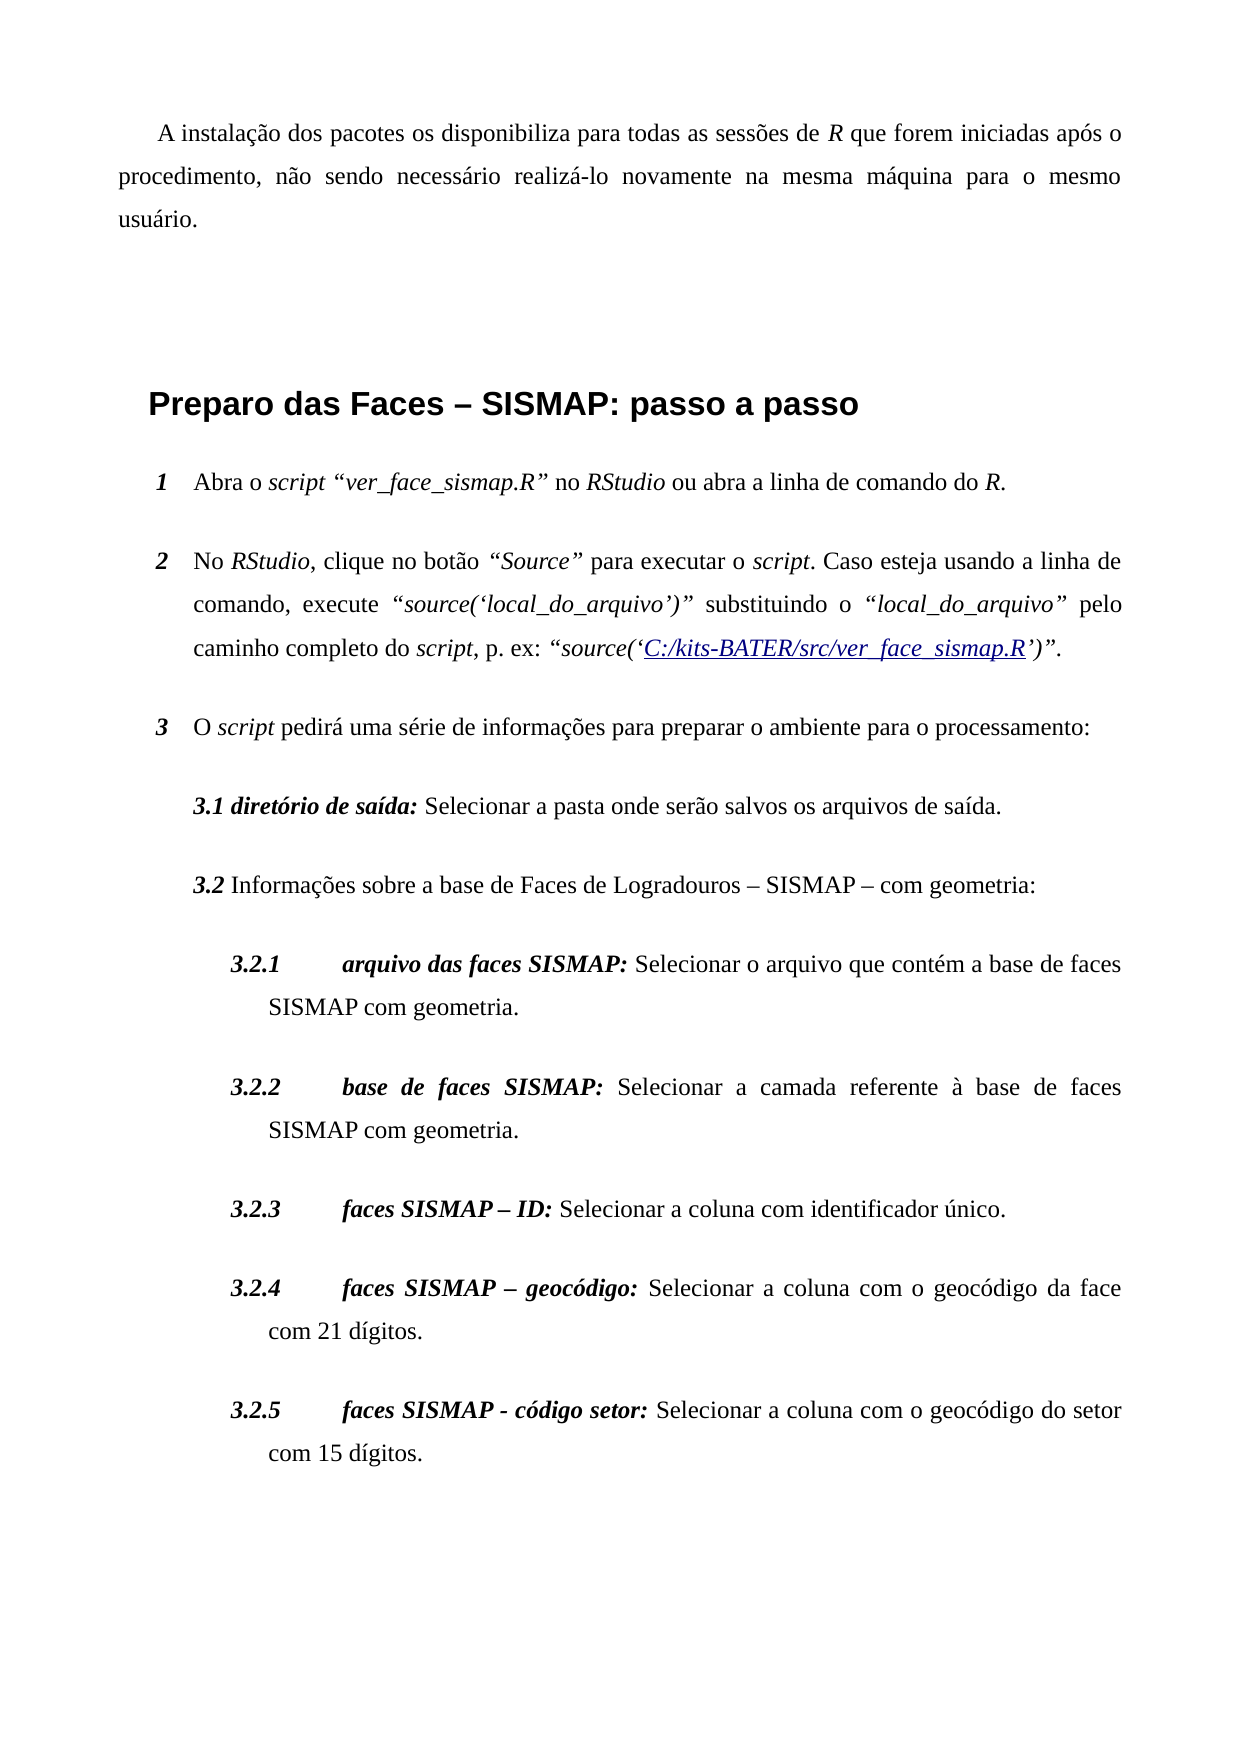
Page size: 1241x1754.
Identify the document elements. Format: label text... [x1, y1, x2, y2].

list faces SISMAP – ID: Selecionar a coluna com identificador único. [231, 1194, 1122, 1223]
text A instalação dos pacotes os disponibiliza para todas as sessões de R que forem iniciadas após o procedimento, não sendo necessário realizá-lo novamente na mesma máquina para o mesmo usuário. [118, 118, 1122, 233]
list faces SISMAP - código setor: Selecionar a coluna com o geocódigo do setor com 15 dígitos. [231, 1395, 1122, 1467]
list faces SISMAP – geocódigo: Selecionar a coluna com o geocódigo da face com 21 dígitos. [231, 1273, 1122, 1345]
list arquivo das faces SISMAP: Selecionar o arquivo que contém a base de faces SISMAP com geometria. [231, 949, 1122, 1021]
list No RStudio, clique no botão “Source” para executar o script. Caso esteja usando a linha de comando, execute “source(‘local_do_arquivo’)” substituindo o “local_do_arquivo” pelo caminho completo do script, p. ex: “source(‘C:/kits-BATER/src/ver_face_sismap.R’)”. [156, 546, 1122, 661]
list base de faces SISMAP: Selecionar a camada referente à base de faces SISMAP com geometria. [231, 1072, 1122, 1143]
list O script pedirá uma série de informações para preparar o ambiente para o processamento: [156, 712, 1122, 741]
list Informações sobre a base de Faces de Logradouros – SISMAP – com geometria: [193, 870, 1122, 899]
list Abra o script “ver_face_sismap.R” no RStudio ou abra a linha de comando do R. [156, 467, 1122, 496]
list diretório de saída: Selecionar a pasta onde serão salvos os arquivos de saída. [193, 791, 1122, 820]
subtitle Preparo das Faces – SISMAP: passo a passo [148, 384, 1122, 422]
